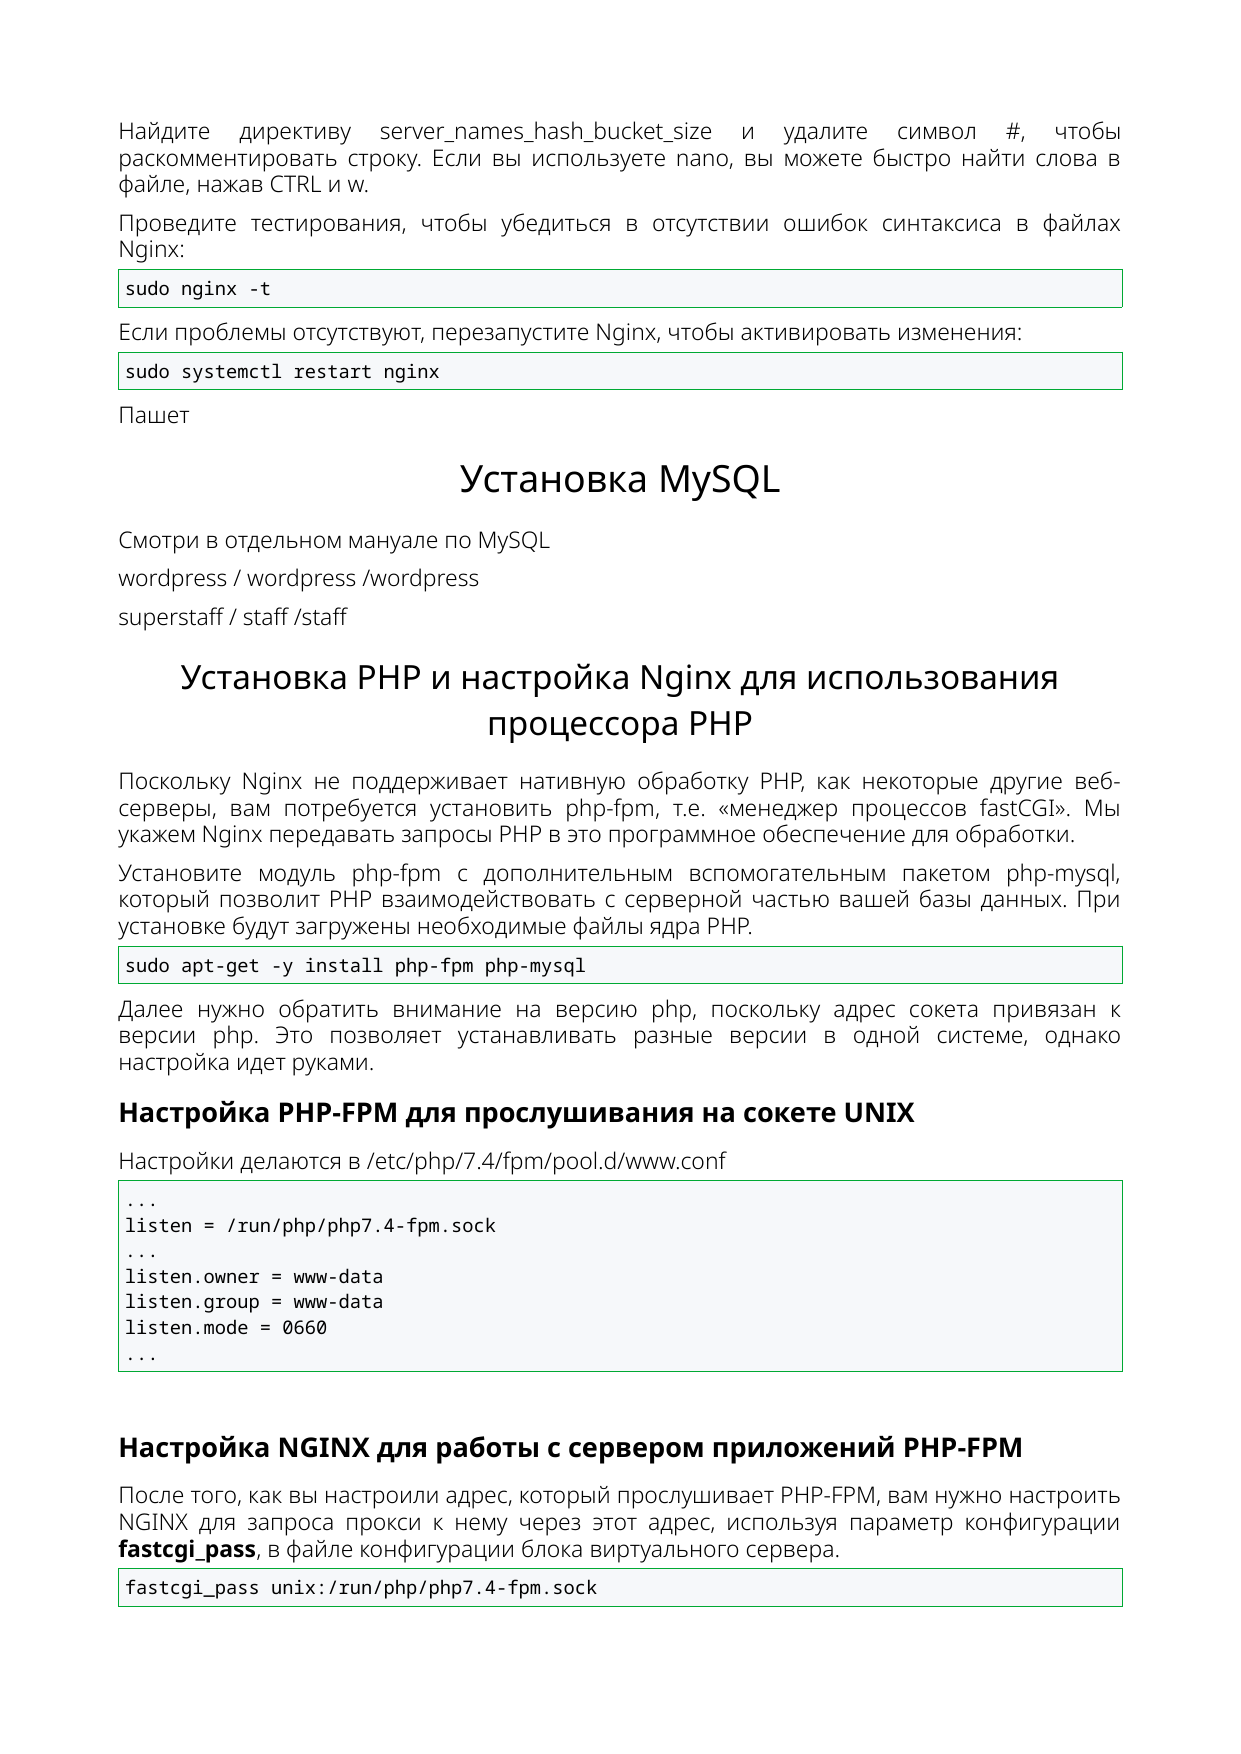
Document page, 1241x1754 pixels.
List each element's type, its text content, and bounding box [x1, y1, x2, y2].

subtitle Установка PHP и настройка Nginx для использования процессора PHP [118, 654, 1122, 745]
text Далее нужно обратить внимание на версию php, поскольку адрес сокета привязан к версии php. Это позволяет устанавливать разные версии в одной системе, однако настройка идет руками. [118, 996, 1122, 1076]
text Проведите тестирования, чтобы убедиться в отсутствии ошибок синтаксиса в файлах Nginx: [118, 210, 1122, 263]
subtitle Установка MySQL [118, 452, 1122, 503]
text listen.owner = www-data [119, 1257, 1122, 1282]
text listen = /run/php/php7.4-fpm.sock [119, 1206, 1122, 1231]
text sudo apt-get -y install php-fpm php-mysql [119, 947, 1122, 983]
text Смотри в отдельном мануале по MySQL [118, 527, 1122, 553]
text Найдите директиву server_names_hash_bucket_size и удалите символ #, чтобы раскомментировать строку. Если вы используете nano, вы можете быстро найти слова в файле, нажав CTRL и w. [118, 118, 1122, 198]
text superstaff / staff /staff [118, 604, 1122, 630]
subtitle Настройка PHP-FPM для прослушивания на сокете UNIX [118, 1093, 1122, 1130]
text wordpress / wordpress /wordpress [118, 565, 1122, 592]
text listen.group = www-data [119, 1282, 1122, 1308]
text Установите модуль php-fpm с дополнительным вспомогательным пакетом php-mysql, который позволит PHP взаимодействовать с серверной частью вашей базы данных. При установке будут загружены необходимые файлы ядра PHP. [118, 860, 1122, 939]
text sudo systemctl restart nginx [119, 353, 1122, 389]
text Если проблемы отсутствуют, перезапустите Nginx, чтобы активировать изменения: [118, 319, 1122, 346]
text listen.mode = 0660 [119, 1308, 1122, 1333]
text Настройки делаются в /etc/php/7.4/fpm/pool.d/www.conf [118, 1148, 1122, 1174]
text ... [119, 1231, 1122, 1257]
text Поскольку Nginx не поддерживает нативную обработку PHP, как некоторые другие веб-серверы, вам потребуется установить php-fpm, т.е. «менеджер процессов fastCGI». Мы укажем Nginx передавать запросы PHP в это программное обеспечение для обработки. [118, 768, 1122, 848]
text ... [119, 1181, 1122, 1206]
text sudo nginx -t [119, 270, 1122, 307]
text После того, как вы настроили адрес, который прослушивает PHP-FPM, вам нужно настроить NGINX для запроса прокси к нему через этот адрес, используя параметр конфигурации fastcgi_pass, в файле конфигурации блока виртуального сервера. [118, 1483, 1122, 1562]
text Пашет [118, 402, 1122, 428]
subtitle Настройка NGINX для работы с сервером приложений PHP-FPM [118, 1428, 1122, 1465]
text fastcgi_pass unix:/run/php/php7.4-fpm.sock [119, 1569, 1122, 1606]
text ... [119, 1333, 1122, 1371]
